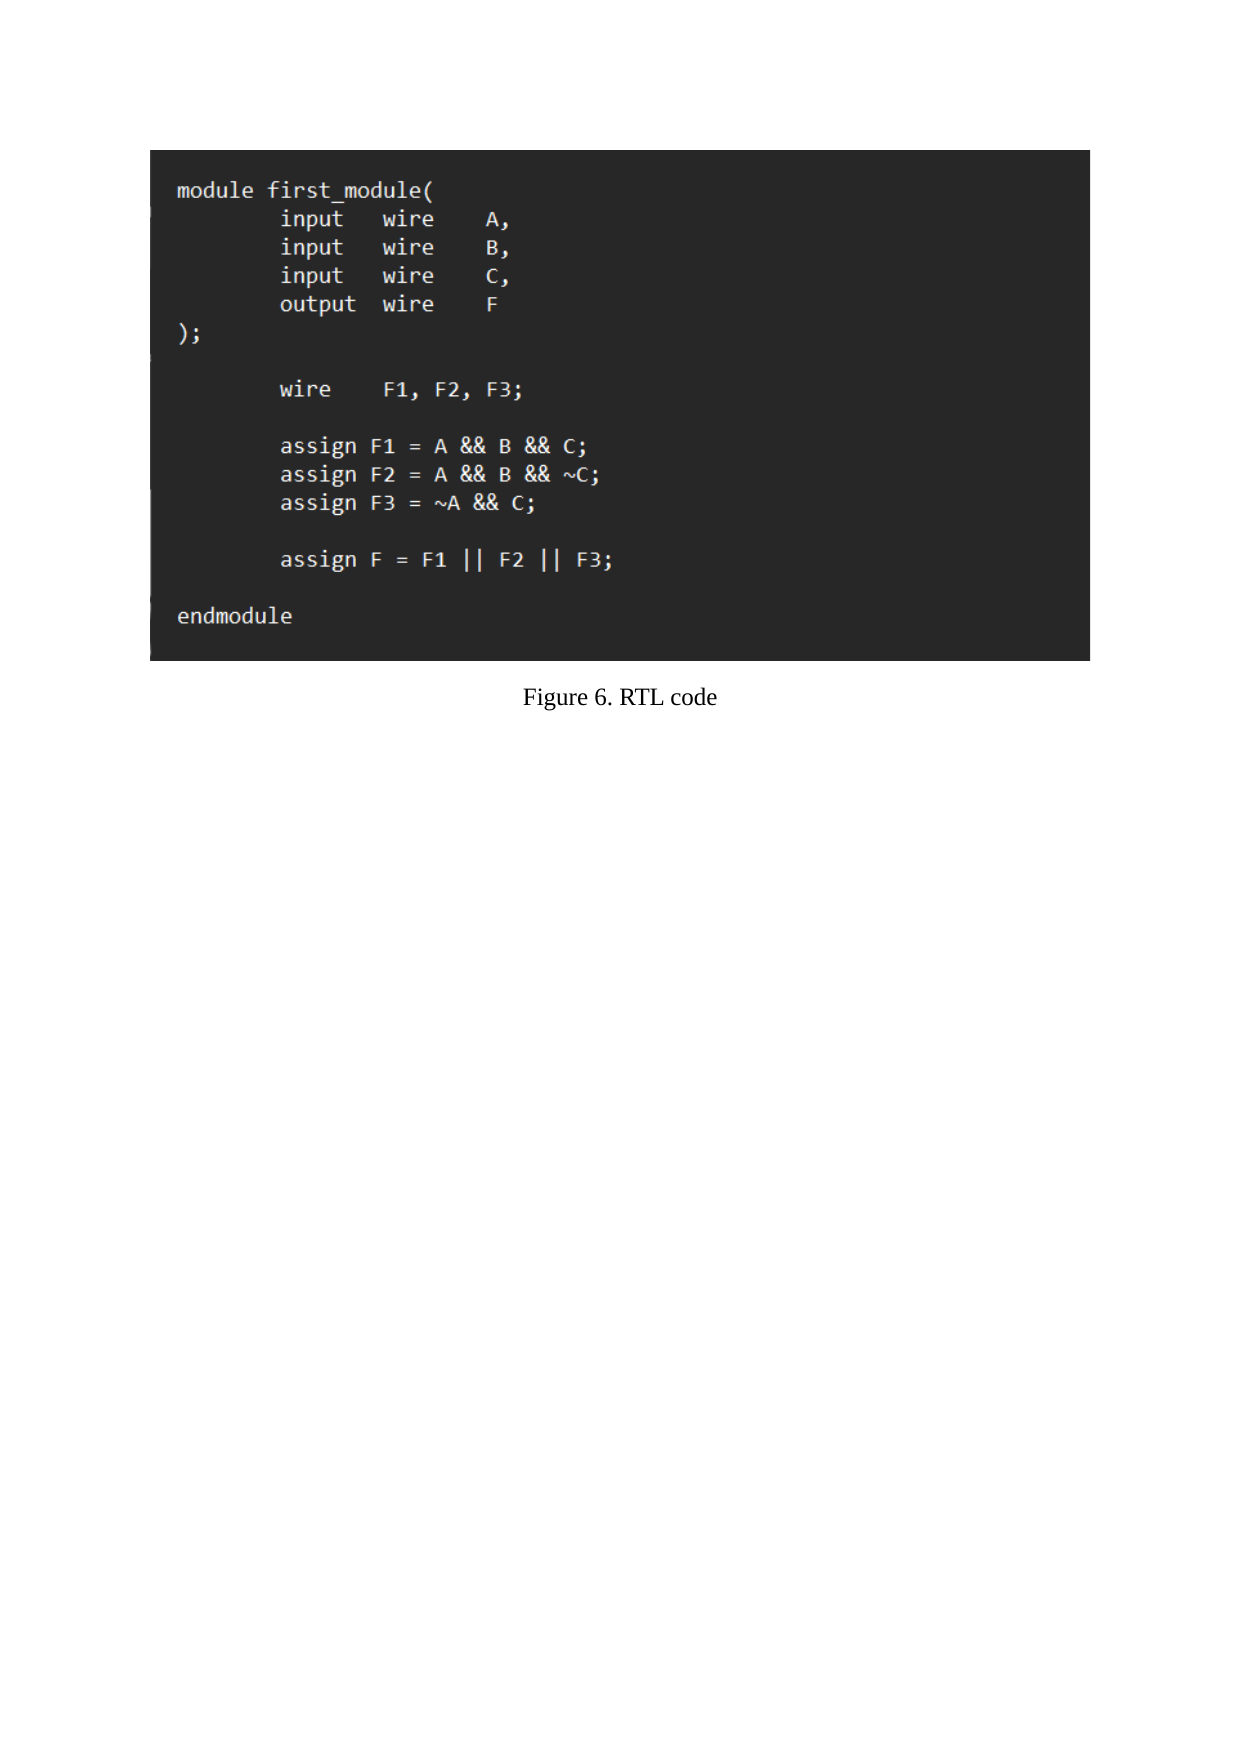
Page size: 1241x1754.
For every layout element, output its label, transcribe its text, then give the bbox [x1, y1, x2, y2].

text Figure 6. RTL code [150, 682, 1090, 710]
